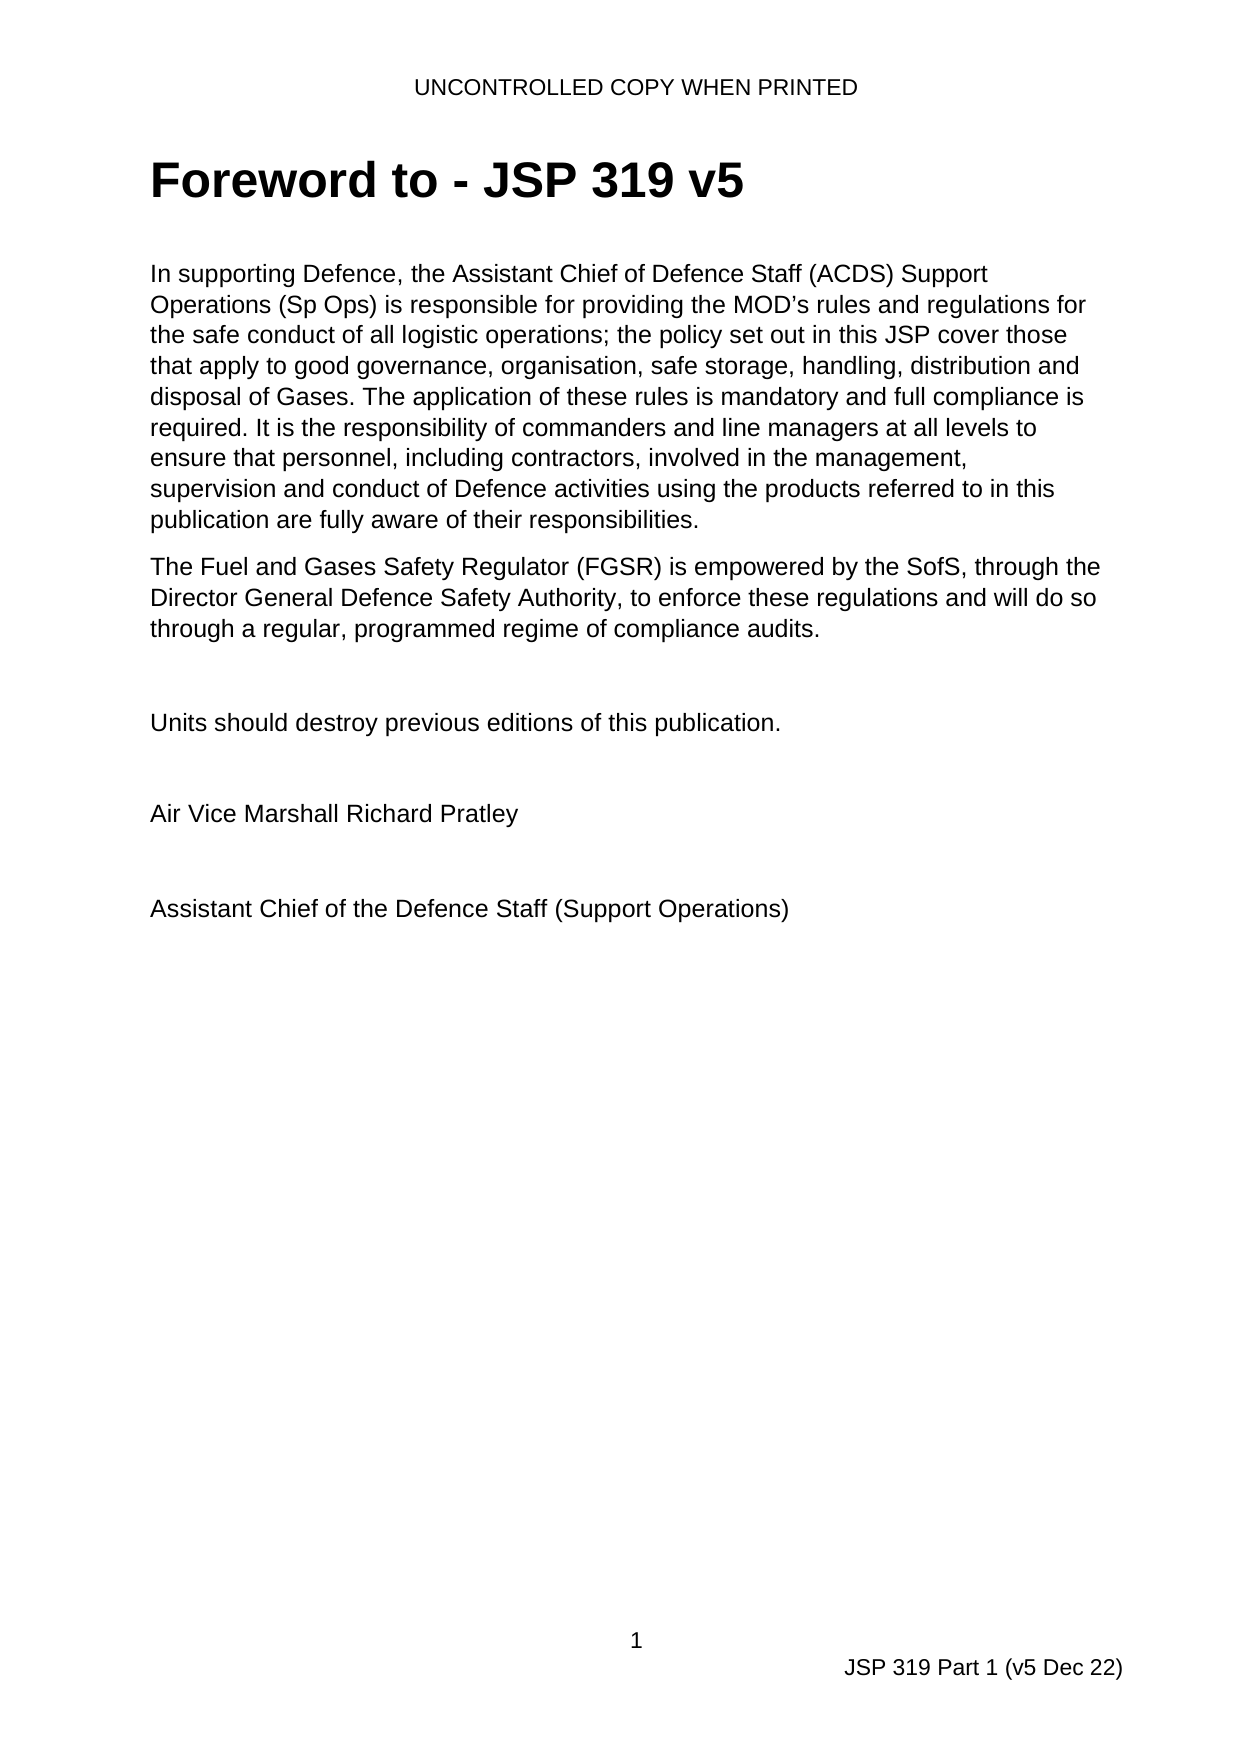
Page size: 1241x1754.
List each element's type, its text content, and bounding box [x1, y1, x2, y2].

text In supporting Defence, the Assistant Chief of Defence Staff (ACDS) Support Operations (Sp Ops) is responsible for providing the MOD’s rules and regulations for the safe conduct of all logistic operations; the policy set out in this JSP cover those that apply to good governance, organisation, safe storage, handling, distribution and disposal of Gases. The application of these rules is mandatory and full compliance is required. It is the responsibility of commanders and line managers at all levels to ensure that personnel, including contractors, involved in the management, supervision and conduct of Defence activities using the products referred to in this publication are fully aware of their responsibilities. [150, 259, 1098, 533]
text Air Vice Marshall Richard Pratley [150, 799, 1122, 828]
text Assistant Chief of the Defence Staff (Support Operations) [150, 894, 1122, 923]
text Units should destroy previous editions of this publication. [150, 708, 1124, 737]
subtitle Foreword to - JSP 319 v5 [150, 150, 1122, 207]
text The Fuel and Gases Safety Regulator (FGSR) is empowered by the SofS, through the Director General Defence Safety Authority, to enforce these regulations and will do so through a regular, programmed regime of compliance audits. [150, 552, 1122, 642]
